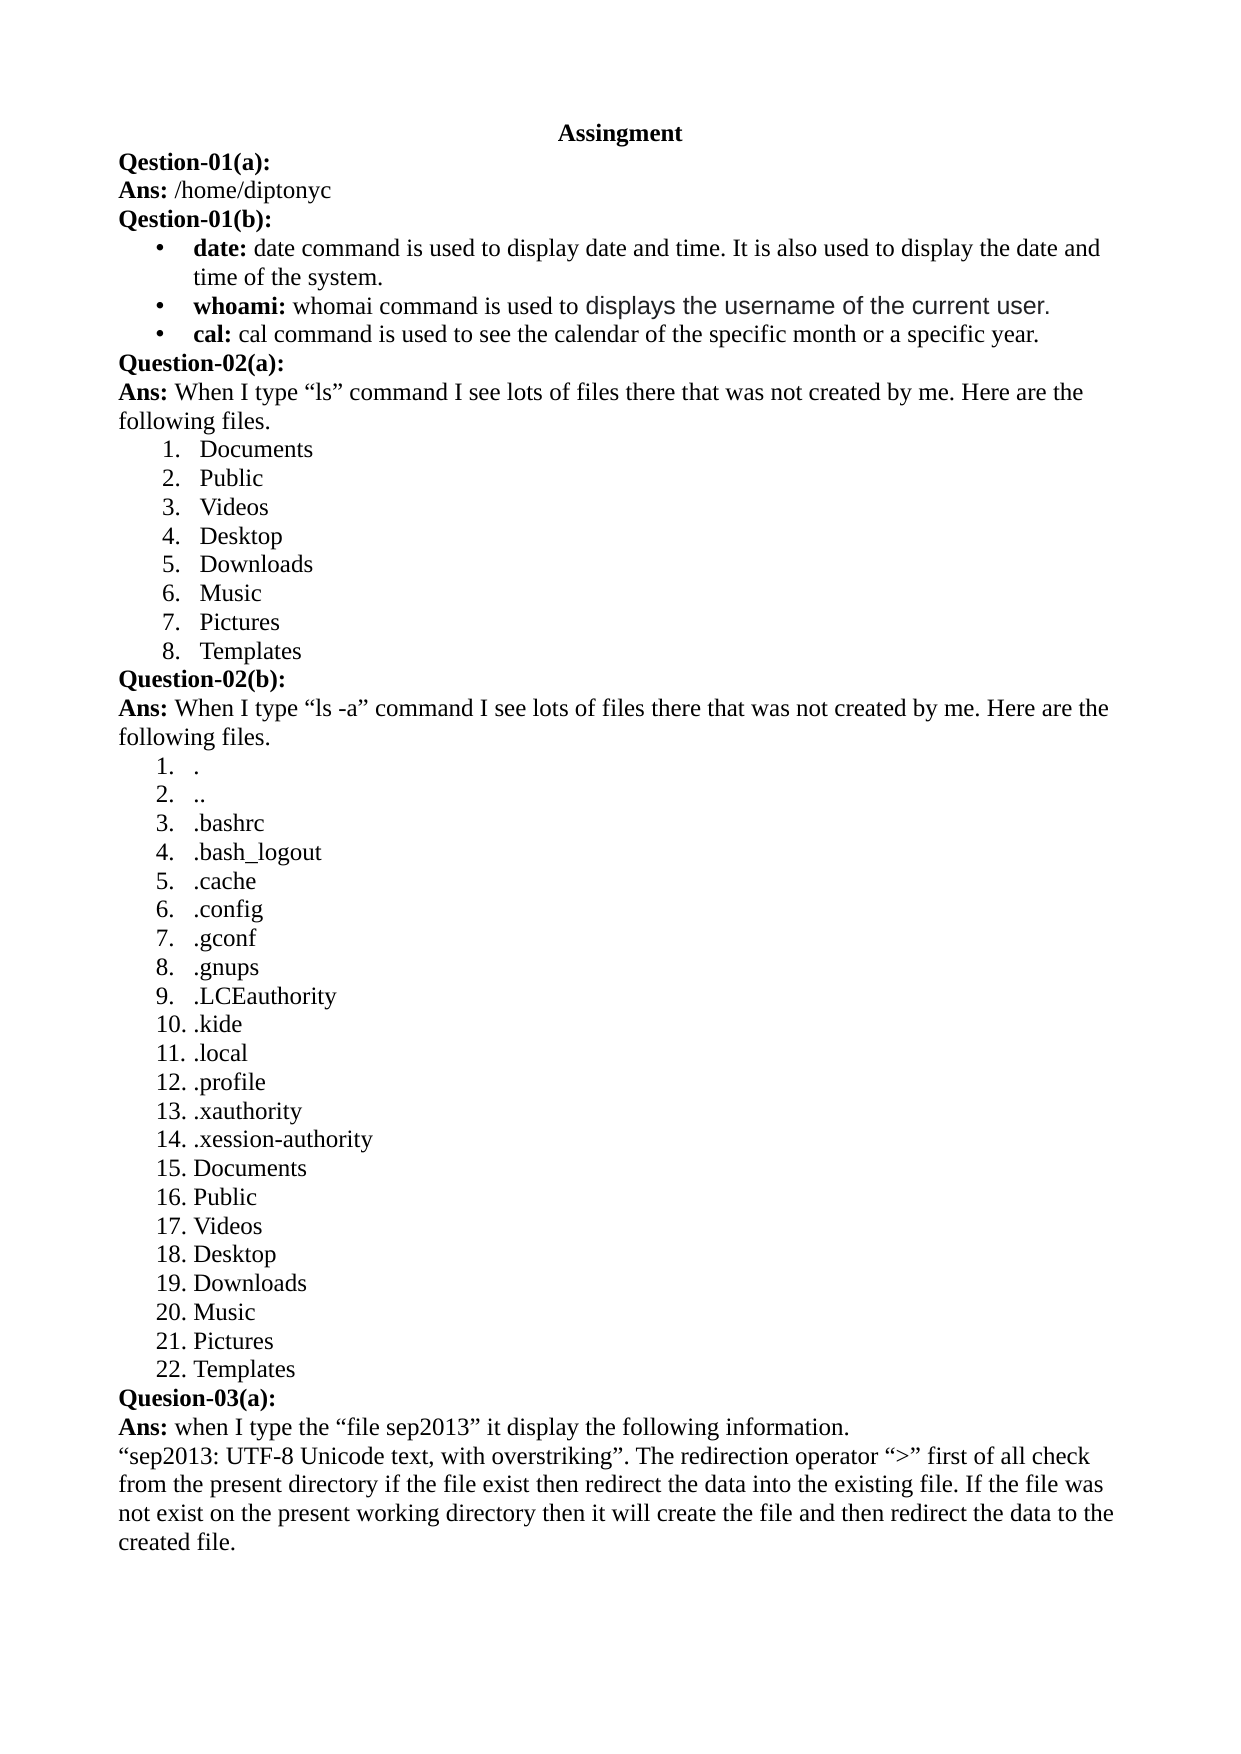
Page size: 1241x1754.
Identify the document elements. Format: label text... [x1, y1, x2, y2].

list Videos [156, 1211, 1122, 1239]
text “sep2013: UTF-8 Unicode text, with overstriking”. The redirection operator “>” first of all check from the present directory if the file exist then redirect the data into the existing file. If the file was not exist on the present working directory then it will create the file and then redirect the data to the created file. [118, 1441, 1122, 1556]
list Desktop [156, 1239, 1122, 1268]
text Quesion-03(a): [118, 1383, 1122, 1412]
list Music [156, 1297, 1122, 1326]
text Ans: When I type “ls” command I see lots of files there that was not created by me. Here are the following files. [118, 377, 1122, 434]
list .LCEauthority [156, 981, 1122, 1009]
list .cache [156, 866, 1122, 894]
list date: date command is used to display date and time. It is also used to display the date and time of the system. [156, 233, 1122, 291]
list .kide [156, 1009, 1122, 1038]
text Question-02(b): [118, 664, 1122, 693]
list Templates [156, 1354, 1122, 1383]
list .local [156, 1038, 1122, 1067]
text Question-02(a): [118, 348, 1122, 377]
list Public [162, 463, 1122, 492]
list Videos [162, 492, 1122, 521]
list Public [156, 1182, 1122, 1211]
list .profile [156, 1067, 1122, 1096]
list Pictures [156, 1326, 1122, 1354]
text Qestion-01(b): [118, 204, 1122, 233]
list .xession-authority [156, 1124, 1122, 1153]
list .bashrc [156, 808, 1122, 837]
list cal: cal command is used to see the calendar of the specific month or a specific year. [156, 319, 1122, 348]
list Desktop [162, 521, 1122, 549]
list .xauthority [156, 1096, 1122, 1124]
list Pictures [162, 607, 1122, 636]
list Downloads [156, 1268, 1122, 1297]
text Qestion-01(a): [118, 147, 1122, 176]
list .config [156, 894, 1122, 923]
list whoami: whomai command is used to displays the username of the current user. [156, 291, 1122, 319]
text Ans: when I type the “file sep2013” it display the following information. [118, 1412, 1122, 1441]
list Documents [156, 1153, 1122, 1182]
list .gconf [156, 923, 1122, 952]
list Templates [162, 636, 1122, 664]
text Ans: /home/diptonyc [118, 176, 1122, 204]
text Ans: When I type “ls -a” command I see lots of files there that was not created by me. Here are the following files. [118, 693, 1122, 751]
list .. [156, 779, 1122, 808]
list Documents [162, 434, 1122, 463]
list .bash_logout [156, 837, 1122, 866]
list . [156, 751, 1122, 779]
list Music [162, 578, 1122, 607]
text Assingment [118, 118, 1122, 147]
list .gnups [156, 952, 1122, 981]
list Downloads [162, 549, 1122, 578]
